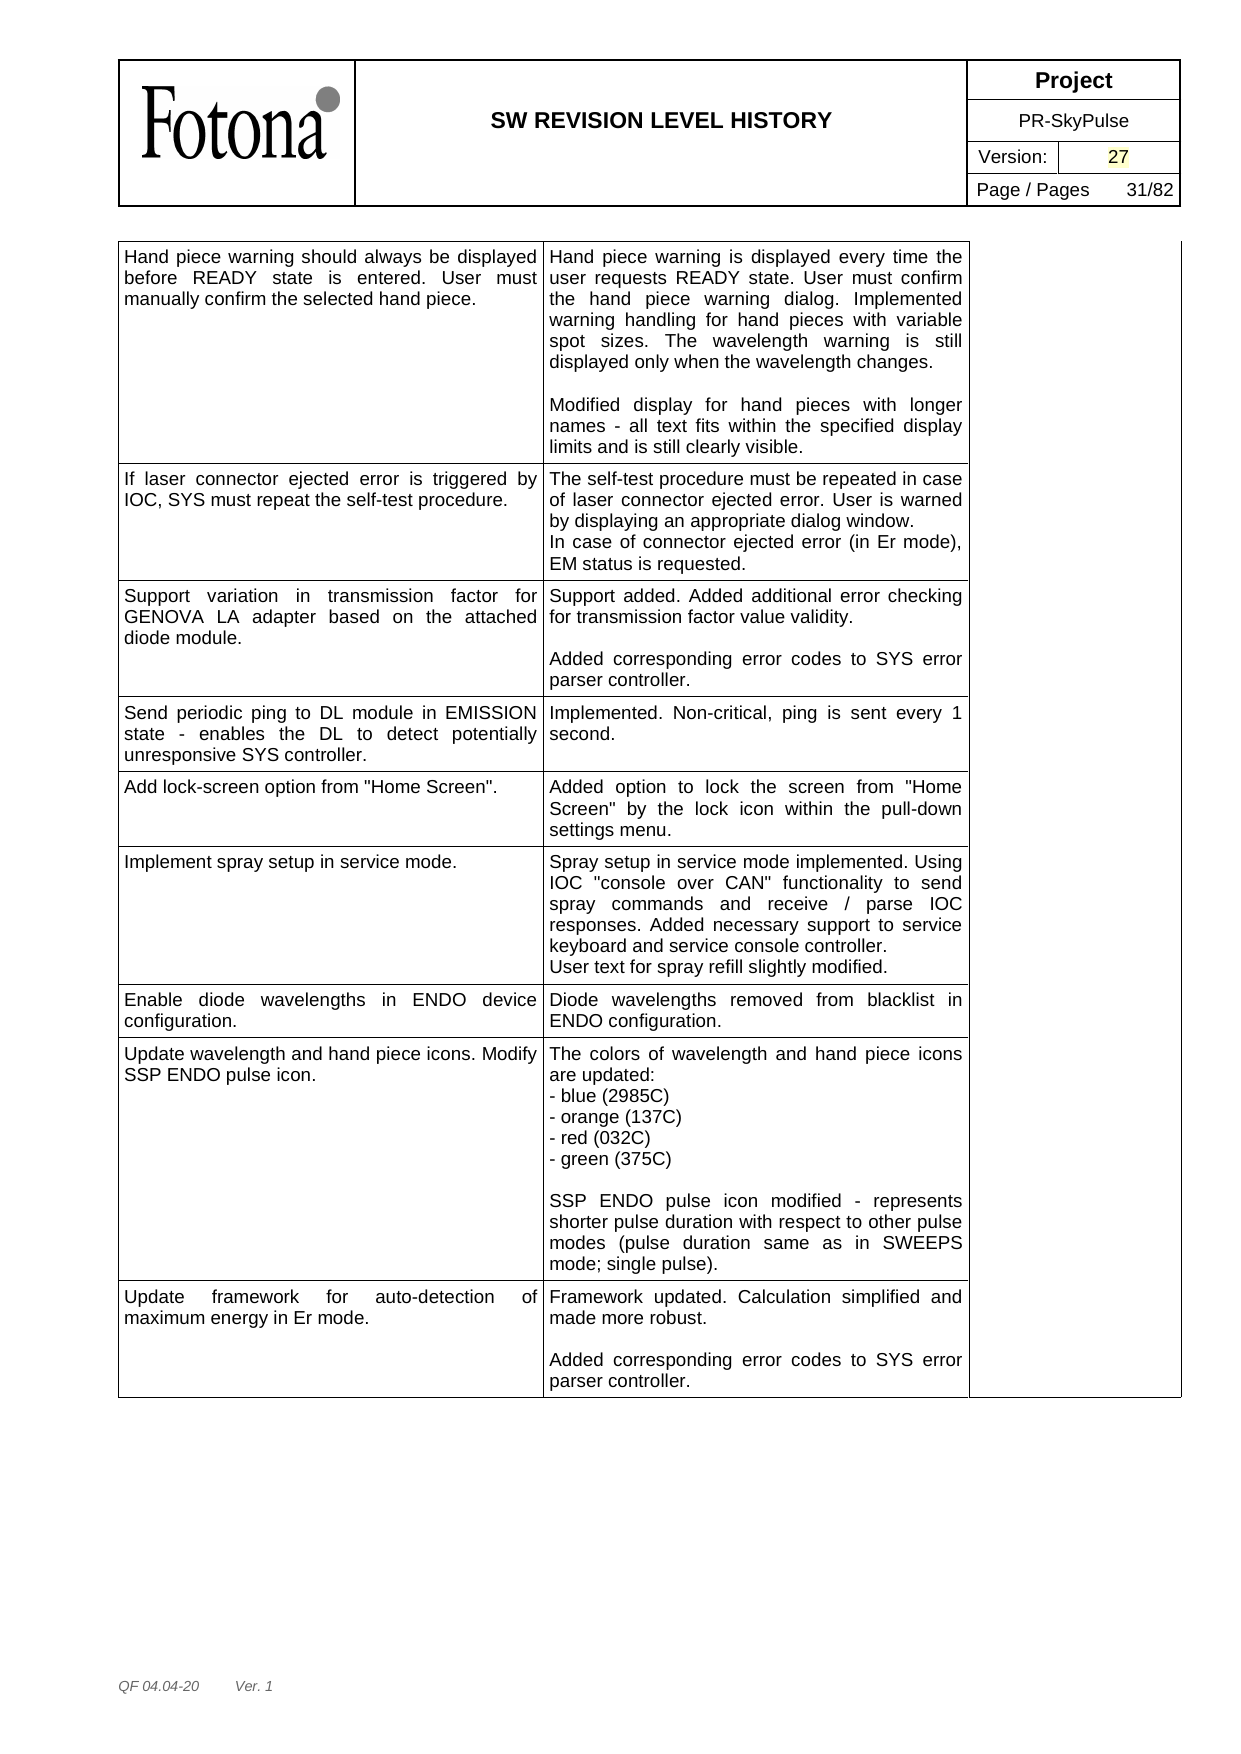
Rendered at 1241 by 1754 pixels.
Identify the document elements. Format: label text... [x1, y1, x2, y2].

table_cell Update framework for auto-detection of maximum energy in Er mode. [119, 1281, 543, 1397]
table_cell Add lock-screen option from "Home Screen". [119, 772, 543, 846]
table_cell Send periodic ping to DL module in EMISSION state - enables the DL to detect potentially unresponsive SYS controller. [119, 697, 543, 771]
table_cell If laser connector ejected error is triggered by IOC, SYS must repeat the self-test procedure. [119, 464, 543, 580]
table_cell [970, 241, 1181, 1397]
table_cell Support variation in transmission factor for GENOVA LA adapter based on the attached diode module. [119, 581, 543, 696]
table_cell Hand piece warning should always be displayed before READY state is entered. User must manually confirm the selected hand piece. [119, 242, 543, 463]
table_cell Support added. Added additional error checking for transmission factor value validity. Added corresponding error codes to SYS error parser controller. [544, 581, 968, 696]
table_cell The colors of wavelength and hand piece icons are updated: - blue (2985C) - orange (137C) - red (032C) - green (375C) SSP ENDO pulse icon modified - represents shorter pulse duration with respect to other pulse modes (pulse duration same as in SWEEPS mode; single pulse). [544, 1038, 968, 1280]
table_cell Hand piece warning is displayed every time the user requests READY state. User must confirm the hand piece warning dialog. Implemented warning handling for hand pieces with variable spot sizes. The wavelength warning is still displayed only when the wavelength changes. Modified display for hand pieces with longer names - all text fits within the specified display limits and is still clearly visible. [544, 242, 968, 463]
table_cell Spray setup in service mode implemented. Using IOC "console over CAN" functionality to send spray commands and receive / parse IOC responses. Added necessary support to service keyboard and service console controller. User text for spray refill slightly modified. [544, 847, 968, 984]
table_cell Framework updated. Calculation simplified and made more robust. Added corresponding error codes to SYS error parser controller. [544, 1281, 968, 1397]
table_cell Update wavelength and hand piece icons. Modify SSP ENDO pulse icon. [119, 1038, 543, 1280]
table_cell Enable diode wavelengths in ENDO device configuration. [119, 985, 543, 1037]
table_cell Implement spray setup in service mode. [119, 847, 543, 984]
table_cell Diode wavelengths removed from blacklist in ENDO configuration. [544, 985, 968, 1037]
table_cell Implemented. Non-critical, ping is sent every 1 second. [544, 697, 968, 771]
table_cell The self-test procedure must be repeated in case of laser connector ejected error. User is warned by displaying an appropriate dialog window. In case of connector ejected error (in Er mode), EM status is requested. [544, 464, 968, 580]
table_cell Added option to lock the screen from "Home Screen" by the lock icon within the pull-down settings menu. [544, 772, 968, 846]
